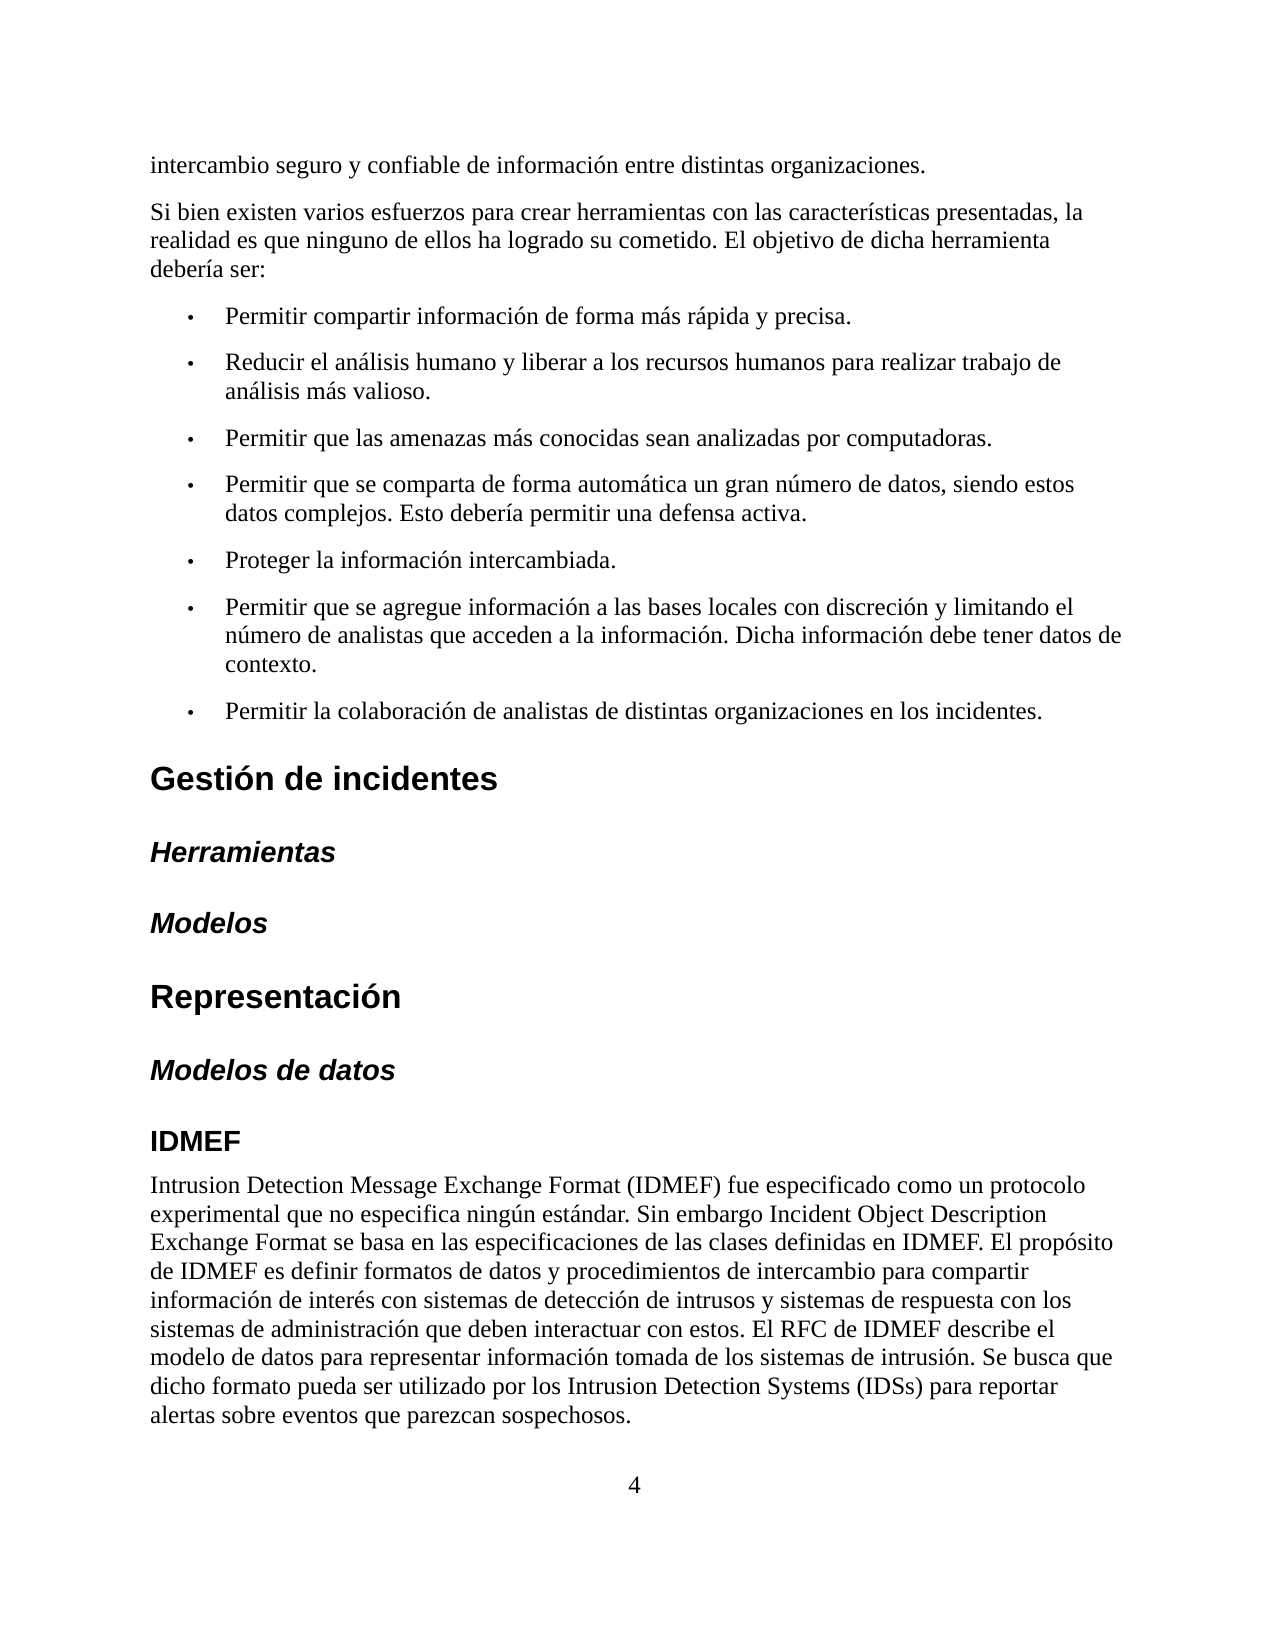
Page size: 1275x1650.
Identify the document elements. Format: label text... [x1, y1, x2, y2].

subtitle Representación [150, 977, 1125, 1015]
subtitle Herramientas [150, 835, 1125, 868]
text intercambio seguro y confiable de información entre distintas organizaciones. [150, 150, 1125, 179]
list Permitir la colaboración de analistas de distintas organizaciones en los incidentes. [187, 696, 1125, 724]
subtitle Modelos de datos [150, 1053, 1125, 1086]
subtitle Modelos [150, 906, 1125, 939]
text Intrusion Detection Message Exchange Format (IDMEF) fue especificado como un protocolo experimental que no especifica ningún estándar. Sin embargo Incident Object Description Exchange Format se basa en las especificaciones de las clases definidas en IDMEF. El propósito de IDMEF es definir formatos de datos y procedimientos de intercambio para compartir información de interés con sistemas de detección de intrusos y sistemas de respuesta con los sistemas de administración que deben interactuar con estos. El RFC de IDMEF describe el modelo de datos para representar información tomada de los sistemas de intrusión. Se busca que dicho formato pueda ser utilizado por los Intrusion Detection Systems (IDSs) para reportar alertas sobre eventos que parezcan sospechosos. [150, 1170, 1125, 1429]
subtitle IDMEF [150, 1124, 1125, 1157]
subtitle Gestión de incidentes [150, 758, 1125, 797]
text Si bien existen varios esfuerzos para crear herramientas con las características presentadas, la realidad es que ninguno de ellos ha logrado su cometido. El objetivo de dicha herramienta debería ser: [150, 197, 1125, 283]
list Permitir que se comparta de forma automática un gran número de datos, siendo estos datos complejos. Esto debería permitir una defensa activa. [187, 469, 1125, 527]
list Permitir que se agregue información a las bases locales con discreción y limitando el número de analistas que acceden a la información. Dicha información debe tener datos de contexto. [187, 592, 1125, 678]
list Proteger la información intercambiada. [187, 545, 1125, 574]
list Permitir compartir información de forma más rápida y precisa. [187, 301, 1125, 329]
list Permitir que las amenazas más conocidas sean analizadas por computadoras. [187, 423, 1125, 452]
list Reducir el análisis humano y liberar a los recursos humanos para realizar trabajo de análisis más valioso. [187, 347, 1125, 405]
